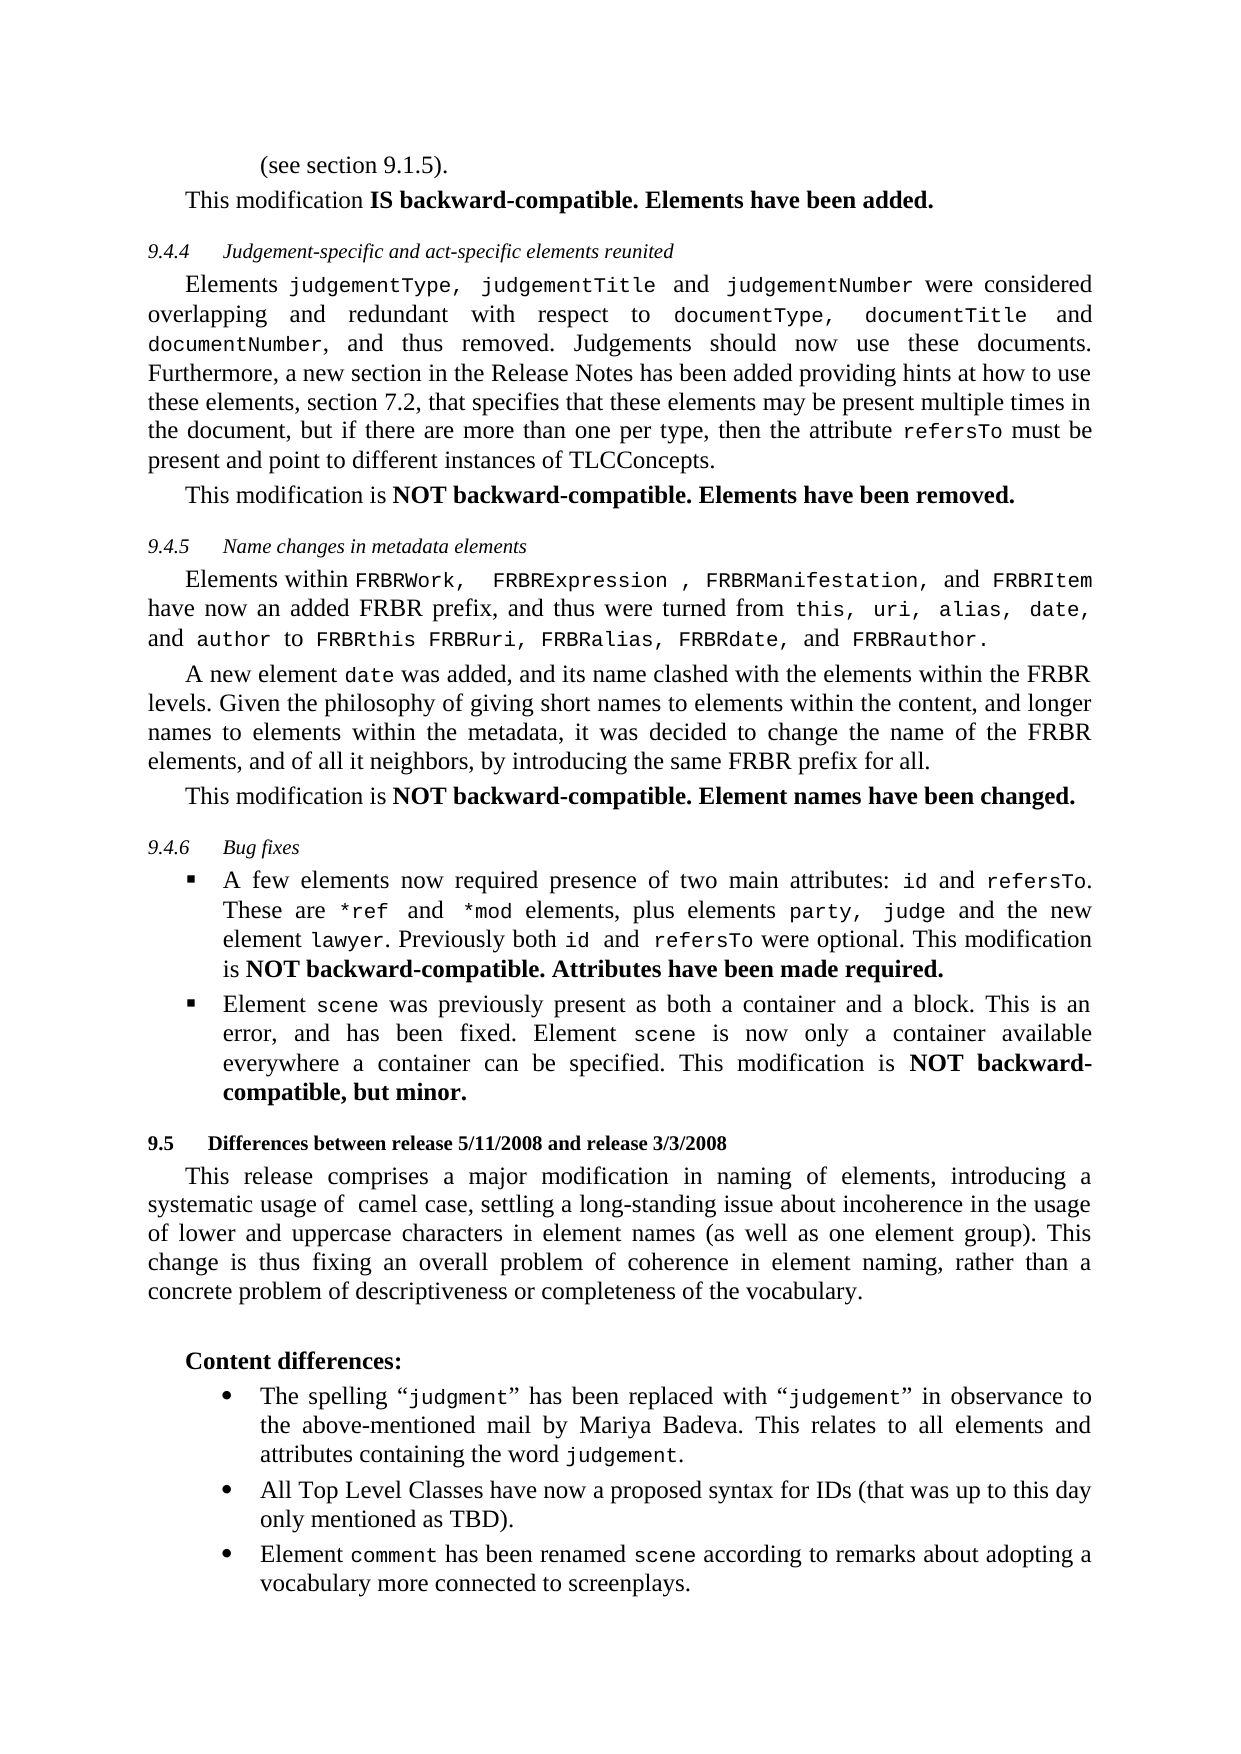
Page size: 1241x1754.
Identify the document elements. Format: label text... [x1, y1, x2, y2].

subtitle Judgement-specific and act-specific elements reunited [148, 239, 1092, 263]
text Content differences: [148, 1346, 1092, 1374]
text This release comprises a major modification in naming of elements, introducing a systematic usage of camel case, settling a long-standing issue about incoherence in the usage of lower and uppercase characters in element names (as well as one element group). This change is thus fixing an overall problem of coherence in element naming, rather than a concrete problem of descriptiveness or completeness of the vocabulary. [148, 1161, 1092, 1304]
text A new element date was added, and its name clashed with the elements within the FRBR levels. Given the philosophy of giving short names to elements within the content, and longer names to elements within the metadata, it was decided to change the name of the FRBR elements, and of all it neighbors, by introducing the same FRBR prefix for all. [148, 659, 1092, 775]
text This modification IS backward-compatible. Elements have been added. [148, 185, 1092, 214]
text Elements judgementType, judgementTitle and judgementNumber were considered overlapping and redundant with respect to documentType, documentTitle and documentNumber, and thus removed. Judgements should now use these documents. Furthermore, a new section in the Release Notes has been added providing hints at how to use these elements, section 7.2, that specifies that these elements may be present multiple times in the document, but if there are more than one per type, then the attribute refersTo must be present and point to different instances of TLCConcepts. [148, 269, 1092, 474]
text Elements within FRBRWork, FRBRExpression , FRBRManifestation, and FRBRItem have now an added FRBR prefix, and thus were turned from this, uri, alias, date, and author to FRBRthis FRBRuri, FRBRalias, FRBRdate, and FRBRauthor. [148, 564, 1092, 653]
text This modification is NOT backward-compatible. Elements have been removed. [148, 480, 1092, 509]
subtitle Bug fixes [148, 835, 1092, 859]
list (see section 9.1.5). [222, 150, 1092, 179]
subtitle Differences between release 5/11/2008 and release 3/3/2008 [148, 1131, 1092, 1154]
list A few elements now required presence of two main attributes: id and refersTo. These are *ref and *mod elements, plus elements party, judge and the new element lawyer. Previously both id and refersTo were optional. This modification is NOT backward-compatible. Attributes have been made required. [185, 865, 1092, 983]
list All Top Level Classes have now a proposed syntax for IDs (that was up to this day only mentioned as TBD). [222, 1475, 1092, 1532]
list Element scene was previously present as both a container and a block. This is an error, and has been fixed. Element scene is now only a container available everywhere a container can be specified. This modification is NOT backward-compatible, but minor. [185, 989, 1092, 1106]
subtitle Name changes in metadata elements [148, 534, 1092, 558]
list The spelling “judgment” has been replaced with “judgement” in observance to the above-mentioned mail by Mariya Badeva. This relates to all elements and attributes containing the word judgement. [222, 1381, 1092, 1469]
text This modification is NOT backward-compatible. Element names have been changed. [148, 781, 1092, 810]
list Element comment has been renamed scene according to remarks about adopting a vocabulary more connected to screenplays. [222, 1539, 1092, 1597]
